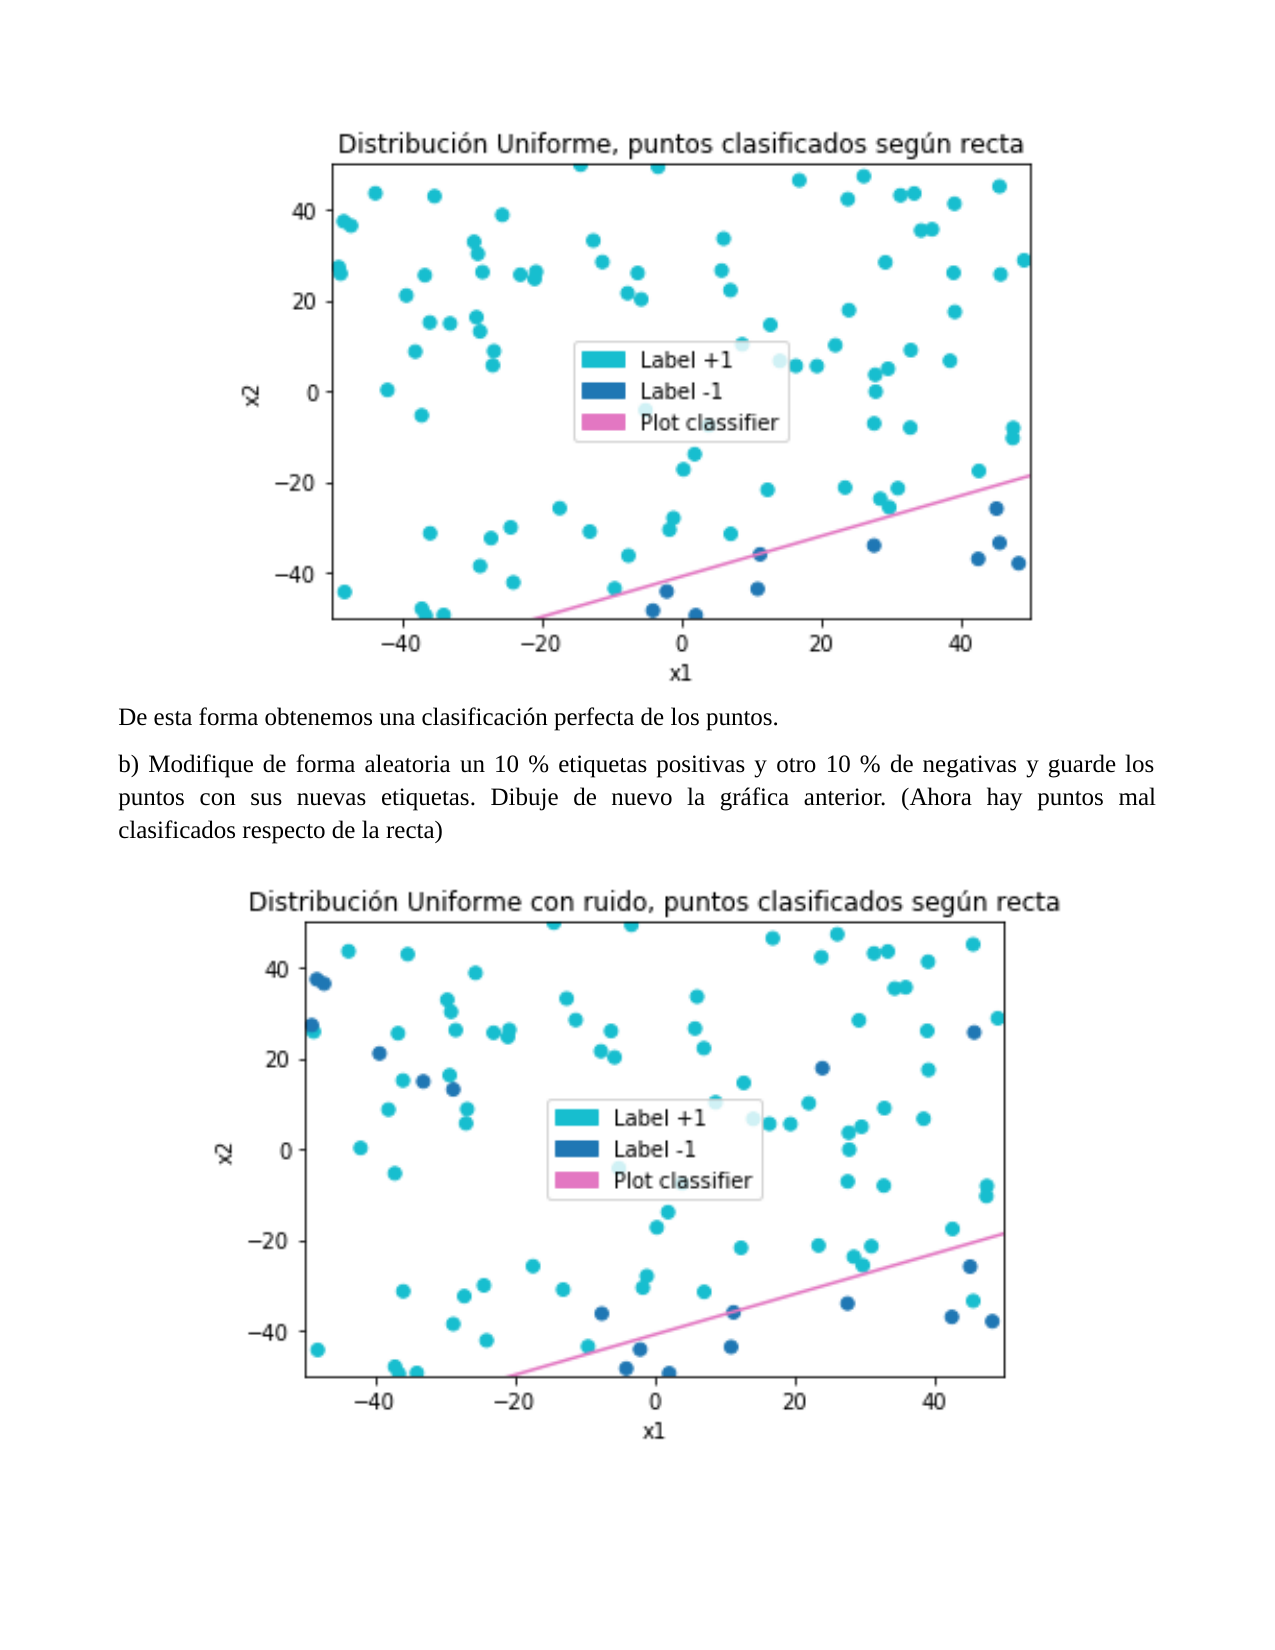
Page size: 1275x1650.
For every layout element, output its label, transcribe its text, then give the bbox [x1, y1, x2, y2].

text b) Modifique de forma aleatoria un 10 % etiquetas positivas y otro 10 % de negativas y guarde los puntos con sus nuevas etiquetas. Dibuje de nuevo la gráfica anterior. (Ahora hay puntos mal clasificados respecto de la recta) [118, 749, 1157, 844]
picture [203, 876, 1075, 1456]
text De esta forma obtenemos una clasificación perfecta de los puntos. [118, 118, 1157, 730]
picture [230, 118, 1045, 698]
